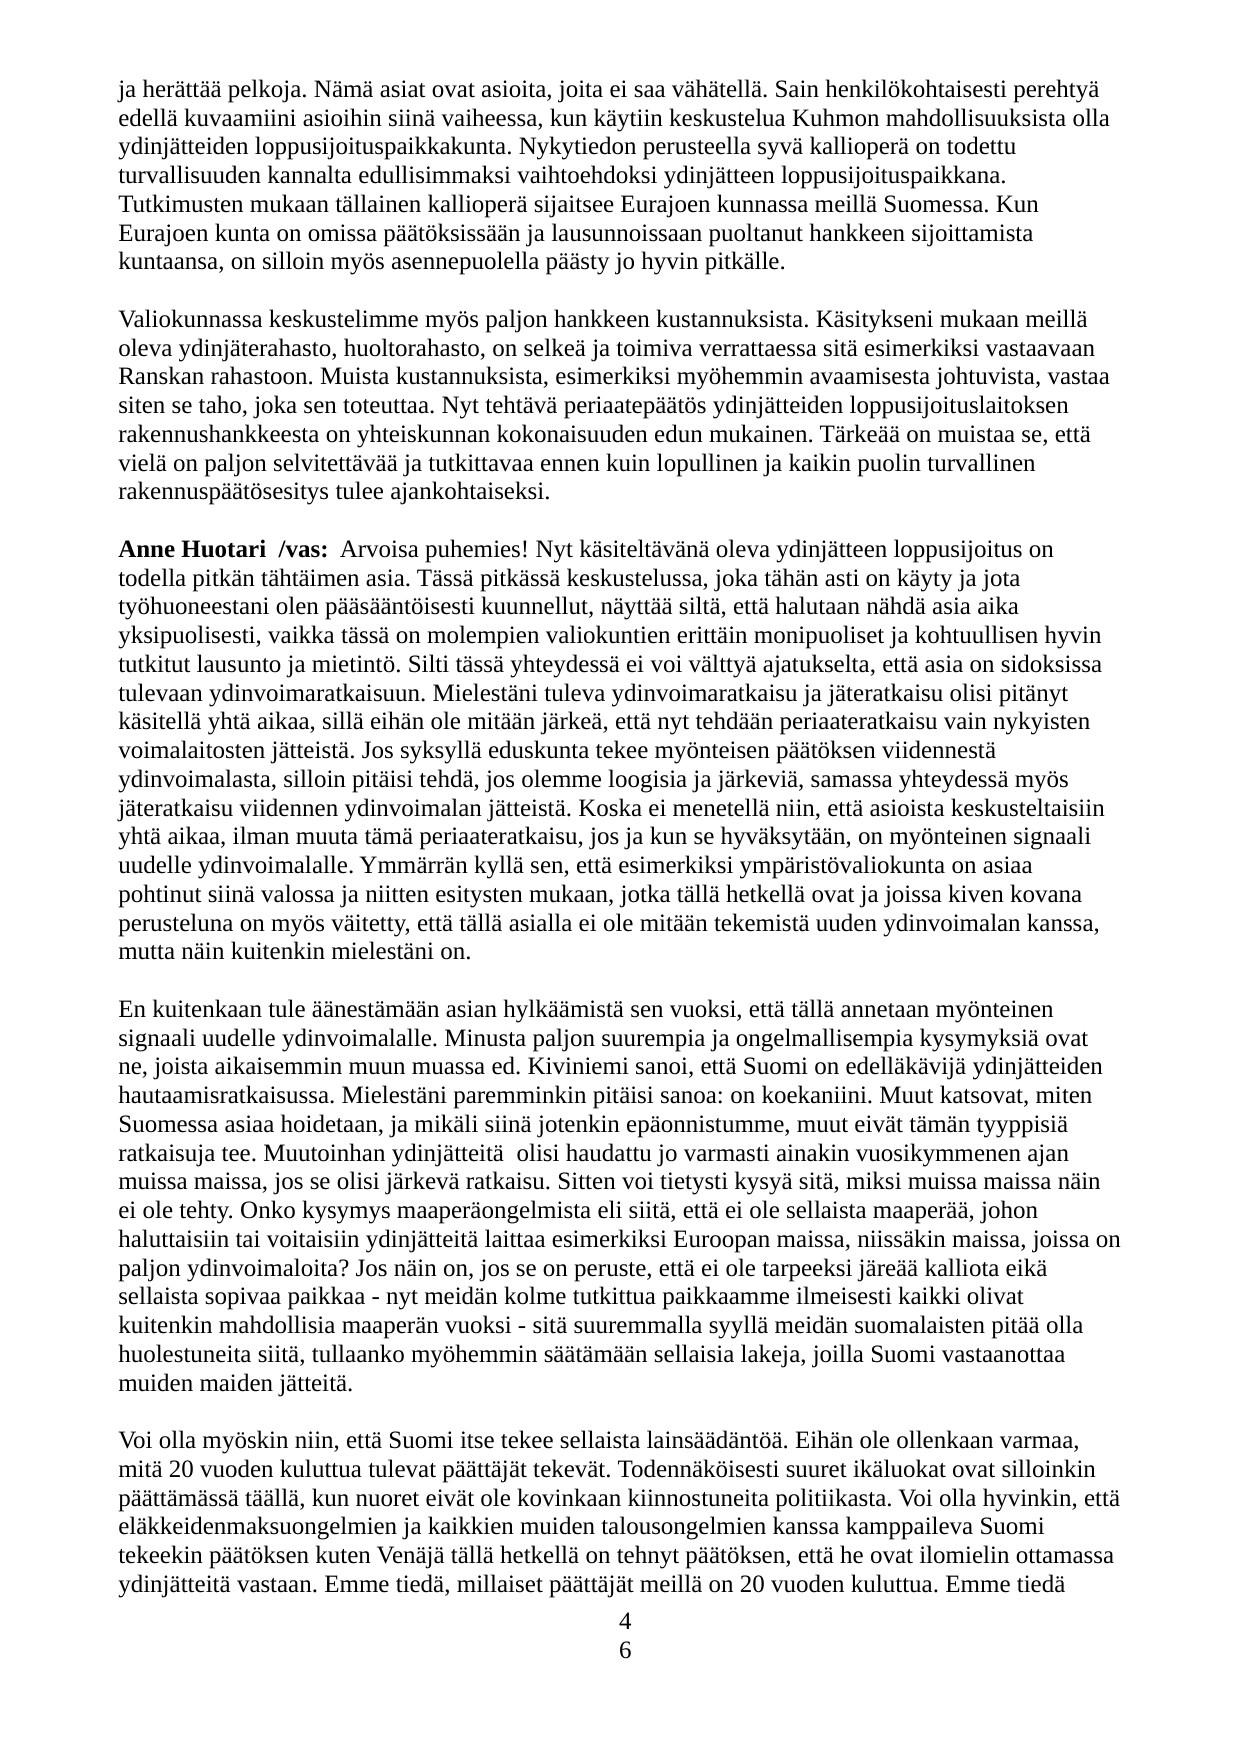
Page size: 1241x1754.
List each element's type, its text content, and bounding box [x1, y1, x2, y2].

text Voi olla myöskin niin, että Suomi itse tekee sellaista lainsäädäntöä. Eihän ole ollenkaan varmaa, mitä 20 vuoden kuluttua tulevat päättäjät tekevät. Todennäköisesti suuret ikäluokat ovat silloinkin päättämässä täällä, kun nuoret eivät ole kovinkaan kiinnostuneita politiikasta. Voi olla hyvinkin, että eläkkeidenmaksuongelmien ja kaikkien muiden talousongelmien kanssa kamppaileva Suomi tekeekin päätöksen kuten Venäjä tällä hetkellä on tehnyt päätöksen, että he ovat ilomielin ottamassa ydinjätteitä vastaan. Emme tiedä, millaiset päättäjät meillä on 20 vuoden kuluttua. Emme tiedä [118, 1425, 1122, 1598]
text En kuitenkaan tule äänestämään asian hylkäämistä sen vuoksi, että tällä annetaan myönteinen signaali uudelle ydinvoimalalle. Minusta paljon suurempia ja ongelmallisempia kysymyksiä ovat ne, joista aikaisemmin muun muassa ed. Kiviniemi sanoi, että Suomi on edelläkävijä ydinjätteiden hautaamisratkaisussa. Mielestäni paremminkin pitäisi sanoa: on koekaniini. Muut katsovat, miten Suomessa asiaa hoidetaan, ja mikäli siinä jotenkin epäonnistumme, muut eivät tämän tyyppisiä ratkaisuja tee. Muutoinhan ydinjätteitä olisi haudattu jo varmasti ainakin vuosikymmenen ajan muissa maissa, jos se olisi järkevä ratkaisu. Sitten voi tietysti kysyä sitä, miksi muissa maissa näin ei ole tehty. Onko kysymys maaperäongelmista eli siitä, että ei ole sellaista maaperää, johon haluttaisiin tai voitaisiin ydinjätteitä laittaa esimerkiksi Euroopan maissa, niissäkin maissa, joissa on paljon ydinvoimaloita? Jos näin on, jos se on peruste, että ei ole tarpeeksi järeää kalliota eikä sellaista sopivaa paikkaa - nyt meidän kolme tutkittua paikkaamme ilmeisesti kaikki olivat kuitenkin mahdollisia maaperän vuoksi - sitä suuremmalla syyllä meidän suomalaisten pitää olla huolestuneita siitä, tullaanko myöhemmin säätämään sellaisia lakeja, joilla Suomi vastaanottaa muiden maiden jätteitä. [118, 994, 1122, 1396]
text Anne Huotari /vas: Arvoisa puhemies! Nyt käsiteltävänä oleva ydinjätteen loppusijoitus on todella pitkän tähtäimen asia. Tässä pitkässä keskustelussa, joka tähän asti on käyty ja jota työhuoneestani olen pääsääntöisesti kuunnellut, näyttää siltä, että halutaan nähdä asia aika yksipuolisesti, vaikka tässä on molempien valiokuntien erittäin monipuoliset ja kohtuullisen hyvin tutkitut lausunto ja mietintö. Silti tässä yhteydessä ei voi välttyä ajatukselta, että asia on sidoksissa tulevaan ydinvoimaratkaisuun. Mielestäni tuleva ydinvoimaratkaisu ja jäteratkaisu olisi pitänyt käsitellä yhtä aikaa, sillä eihän ole mitään järkeä, että nyt tehdään periaateratkaisu vain nykyisten voimalaitosten jätteistä. Jos syksyllä eduskunta tekee myönteisen päätöksen viidennestä ydinvoimalasta, silloin pitäisi tehdä, jos olemme loogisia ja järkeviä, samassa yhteydessä myös jäteratkaisu viidennen ydinvoimalan jätteistä. Koska ei menetellä niin, että asioista keskusteltaisiin yhtä aikaa, ilman muuta tämä periaateratkaisu, jos ja kun se hyväksytään, on myönteinen signaali uudelle ydinvoimalalle. Ymmärrän kyllä sen, että esimerkiksi ympäristövaliokunta on asiaa pohtinut siinä valossa ja niitten esitysten mukaan, jotka tällä hetkellä ovat ja joissa kiven kovana perusteluna on myös väitetty, että tällä asialla ei ole mitään tekemistä uuden ydinvoimalan kanssa, mutta näin kuitenkin mielestäni on. [118, 534, 1122, 965]
text Valiokunnassa keskustelimme myös paljon hankkeen kustannuksista. Käsitykseni mukaan meillä oleva ydinjäterahasto, huoltorahasto, on selkeä ja toimiva verrattaessa sitä esimerkiksi vastaavaan Ranskan rahastoon. Muista kustannuksista, esimerkiksi myöhemmin avaamisesta johtuvista, vastaa siten se taho, joka sen toteuttaa. Nyt tehtävä periaatepäätös ydinjätteiden loppusijoituslaitoksen rakennushankkeesta on yhteiskunnan kokonaisuuden edun mukainen. Tärkeää on muistaa se, että vielä on paljon selvitettävää ja tutkittavaa ennen kuin lopullinen ja kaikin puolin turvallinen rakennuspäätösesitys tulee ajankohtaiseksi. [118, 304, 1122, 505]
text ja herättää pelkoja. Nämä asiat ovat asioita, joita ei saa vähätellä. Sain henkilökohtaisesti perehtyä edellä kuvaamiini asioihin siinä vaiheessa, kun käytiin keskustelua Kuhmon mahdollisuuksista olla ydinjätteiden loppusijoituspaikkakunta. Nykytiedon perusteella syvä kallioperä on todettu turvallisuuden kannalta edullisimmaksi vaihtoehdoksi ydinjätteen loppusijoituspaikkana. Tutkimusten mukaan tällainen kallioperä sijaitsee Eurajoen kunnassa meillä Suomessa. Kun Eurajoen kunta on omissa päätöksissään ja lausunnoissaan puoltanut hankkeen sijoittamista kuntaansa, on silloin myös asennepuolella päästy jo hyvin pitkälle. [118, 74, 1122, 275]
